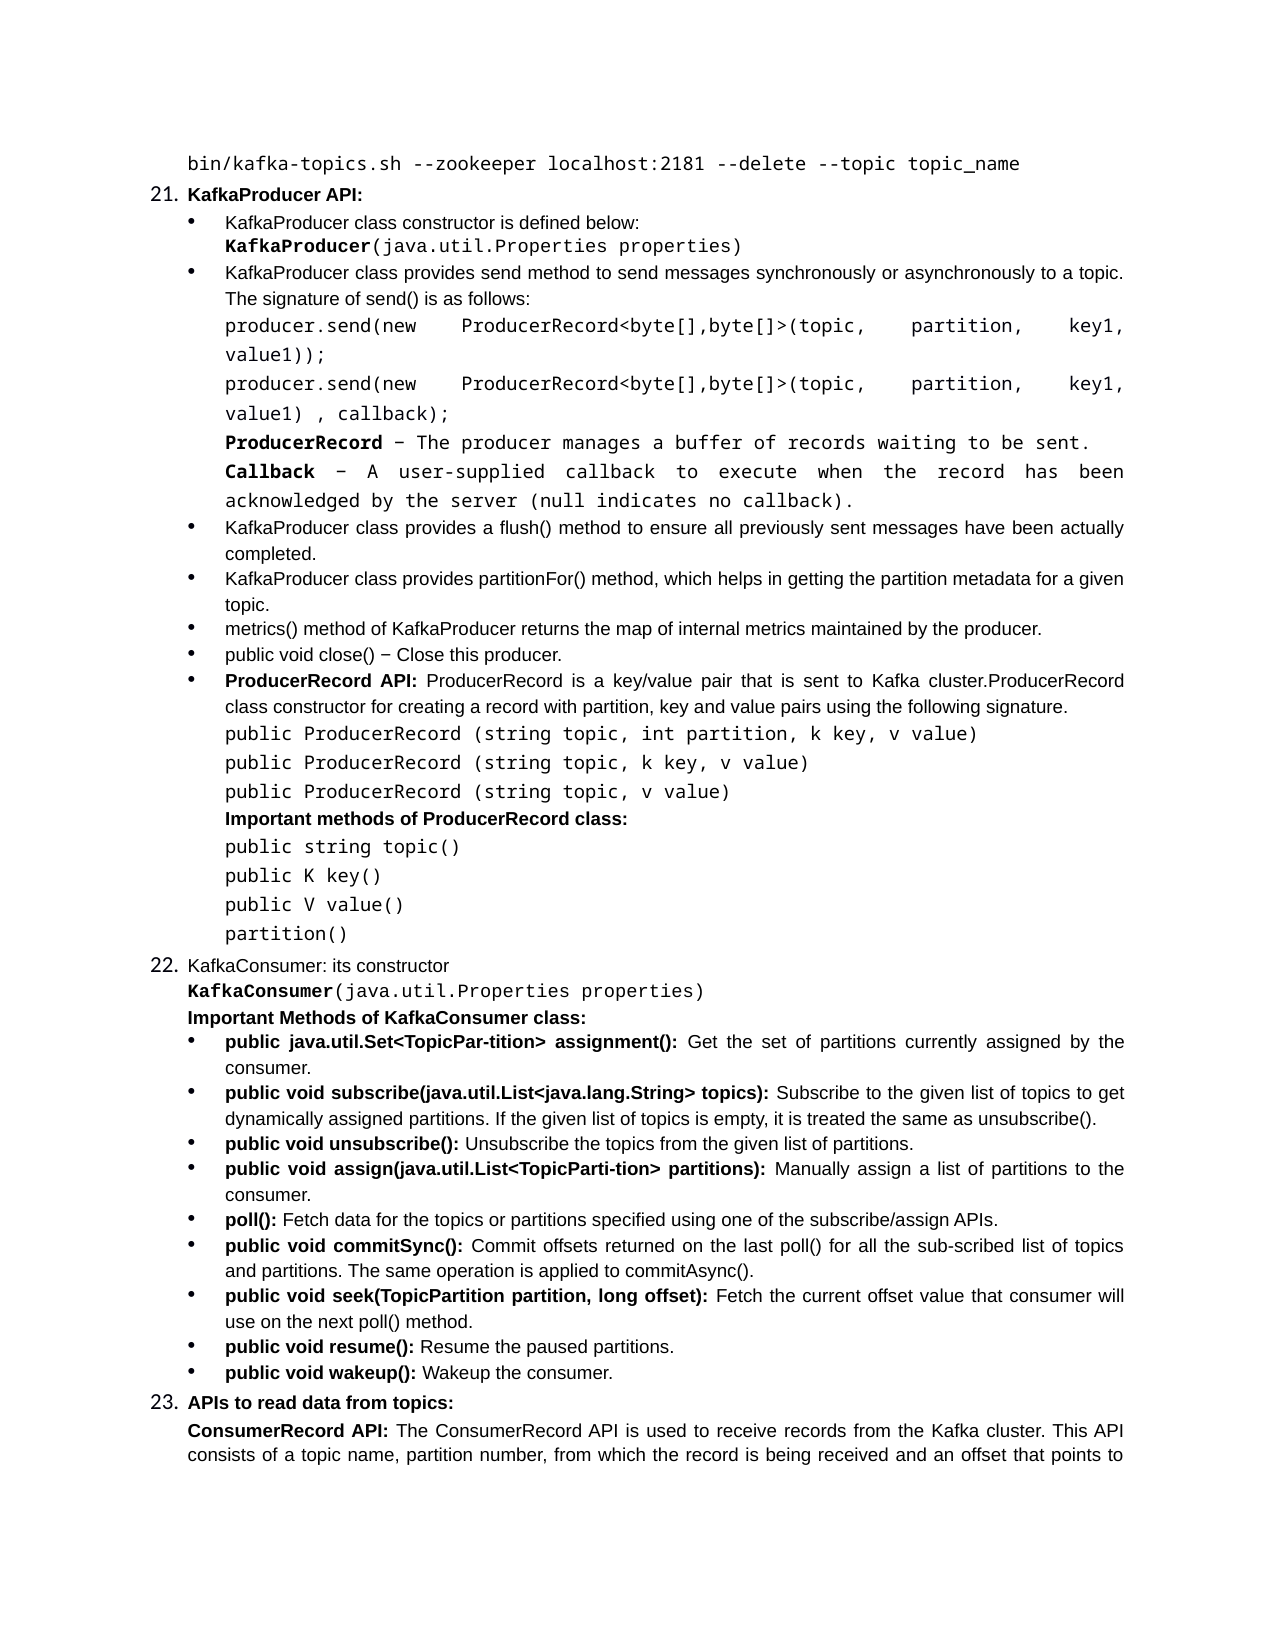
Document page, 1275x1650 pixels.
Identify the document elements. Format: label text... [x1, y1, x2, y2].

list APIs to read data from topics: [150, 1387, 1125, 1415]
list public java.util.Set<TopicPar-tition> assignment(): Get the set of partitions currently assigned by the consumer. [187, 1031, 1125, 1079]
list public V value() [187, 891, 1125, 917]
list public void commitSync(): Commit offsets returned on the last poll() for all the sub-scribed list of topics and partitions. The same operation is applied to commitAsync(). [187, 1234, 1125, 1282]
list KafkaProducer class provides send method to send messages synchronously or asynchronously to a topic. The signature of send() is as follows: [187, 262, 1125, 309]
list KafkaProducer class provides a flush() method to ensure all previously sent messages have been actually completed. [187, 517, 1125, 564]
list KafkaProducer class provides partitionFor() method, which helps in getting the partition metadata for a given topic. [187, 568, 1125, 615]
list metrics() method of KafkaProducer returns the map of internal metrics maintained by the producer. [187, 618, 1125, 641]
list Important methods of ProducerRecord class: [187, 808, 1125, 830]
list Important Methods of KafkaConsumer class: [150, 1007, 1125, 1028]
list public K key() [187, 862, 1125, 888]
list public ProducerRecord (string topic, int partition, k key, v value) [187, 720, 1125, 746]
list bin/kafka-topics.sh --zookeeper localhost:2181 --delete --topic topic_name [150, 150, 1125, 176]
list KafkaProducer(java.util.Properties properties) [187, 237, 1125, 258]
list public void close() − Close this producer. [187, 644, 1125, 666]
list KafkaProducer API: [150, 179, 1125, 207]
list public void resume(): Resume the paused partitions. [187, 1336, 1125, 1358]
list public void wakeup(): Wakeup the consumer. [187, 1361, 1125, 1384]
list KafkaConsumer(java.util.Properties properties) [150, 982, 1125, 1003]
list partition() [187, 921, 1125, 946]
list public ProducerRecord (string topic, v value) [187, 779, 1125, 804]
list public void unsubscribe(): Unsubscribe the topics from the given list of partitions. [187, 1132, 1125, 1155]
list public void assign(java.util.List<TopicParti-tion> partitions): Manually assign a list of partitions to the consumer. [187, 1158, 1125, 1206]
list producer.send(new ProducerRecord<byte[],byte[]>(topic, partition, key1, value1)); [187, 312, 1125, 367]
list poll(): Fetch data for the topics or partitions specified using one of the subscribe/assign APIs. [187, 1209, 1125, 1231]
list public void subscribe(java.util.List<java.lang.String> topics): Subscribe to the given list of topics to get dynamically assigned partitions. If the given list of topics is empty, it is treated the same as unsubscribe(). [187, 1082, 1125, 1129]
list ProducerRecord API: ProducerRecord is a key/value pair that is sent to Kafka cluster.ProducerRecord class constructor for creating a record with partition, key and value pairs using the following signature. [187, 670, 1125, 717]
list public ProducerRecord (string topic, k key, v value) [187, 749, 1125, 775]
list public string topic() [187, 833, 1125, 858]
list Callback − A user-supplied callback to execute when the record has been acknowledged by the server (null indicates no callback). [187, 458, 1125, 513]
list ConsumerRecord API: The ConsumerRecord API is used to receive records from the Kafka cluster. This API consists of a topic name, partition number, from which the record is being received and an offset that points to [150, 1419, 1125, 1466]
list KafkaConsumer: its constructor [150, 950, 1125, 978]
list public void seek(TopicPartition partition, long offset): Fetch the current offset value that consumer will use on the next poll() method. [187, 1285, 1125, 1332]
list ProducerRecord − The producer manages a buffer of records waiting to be sent. [187, 429, 1125, 455]
list KafkaProducer class constructor is defined below: [187, 211, 1125, 234]
list producer.send(new ProducerRecord<byte[],byte[]>(topic, partition, key1, value1) , callback); [187, 371, 1125, 426]
